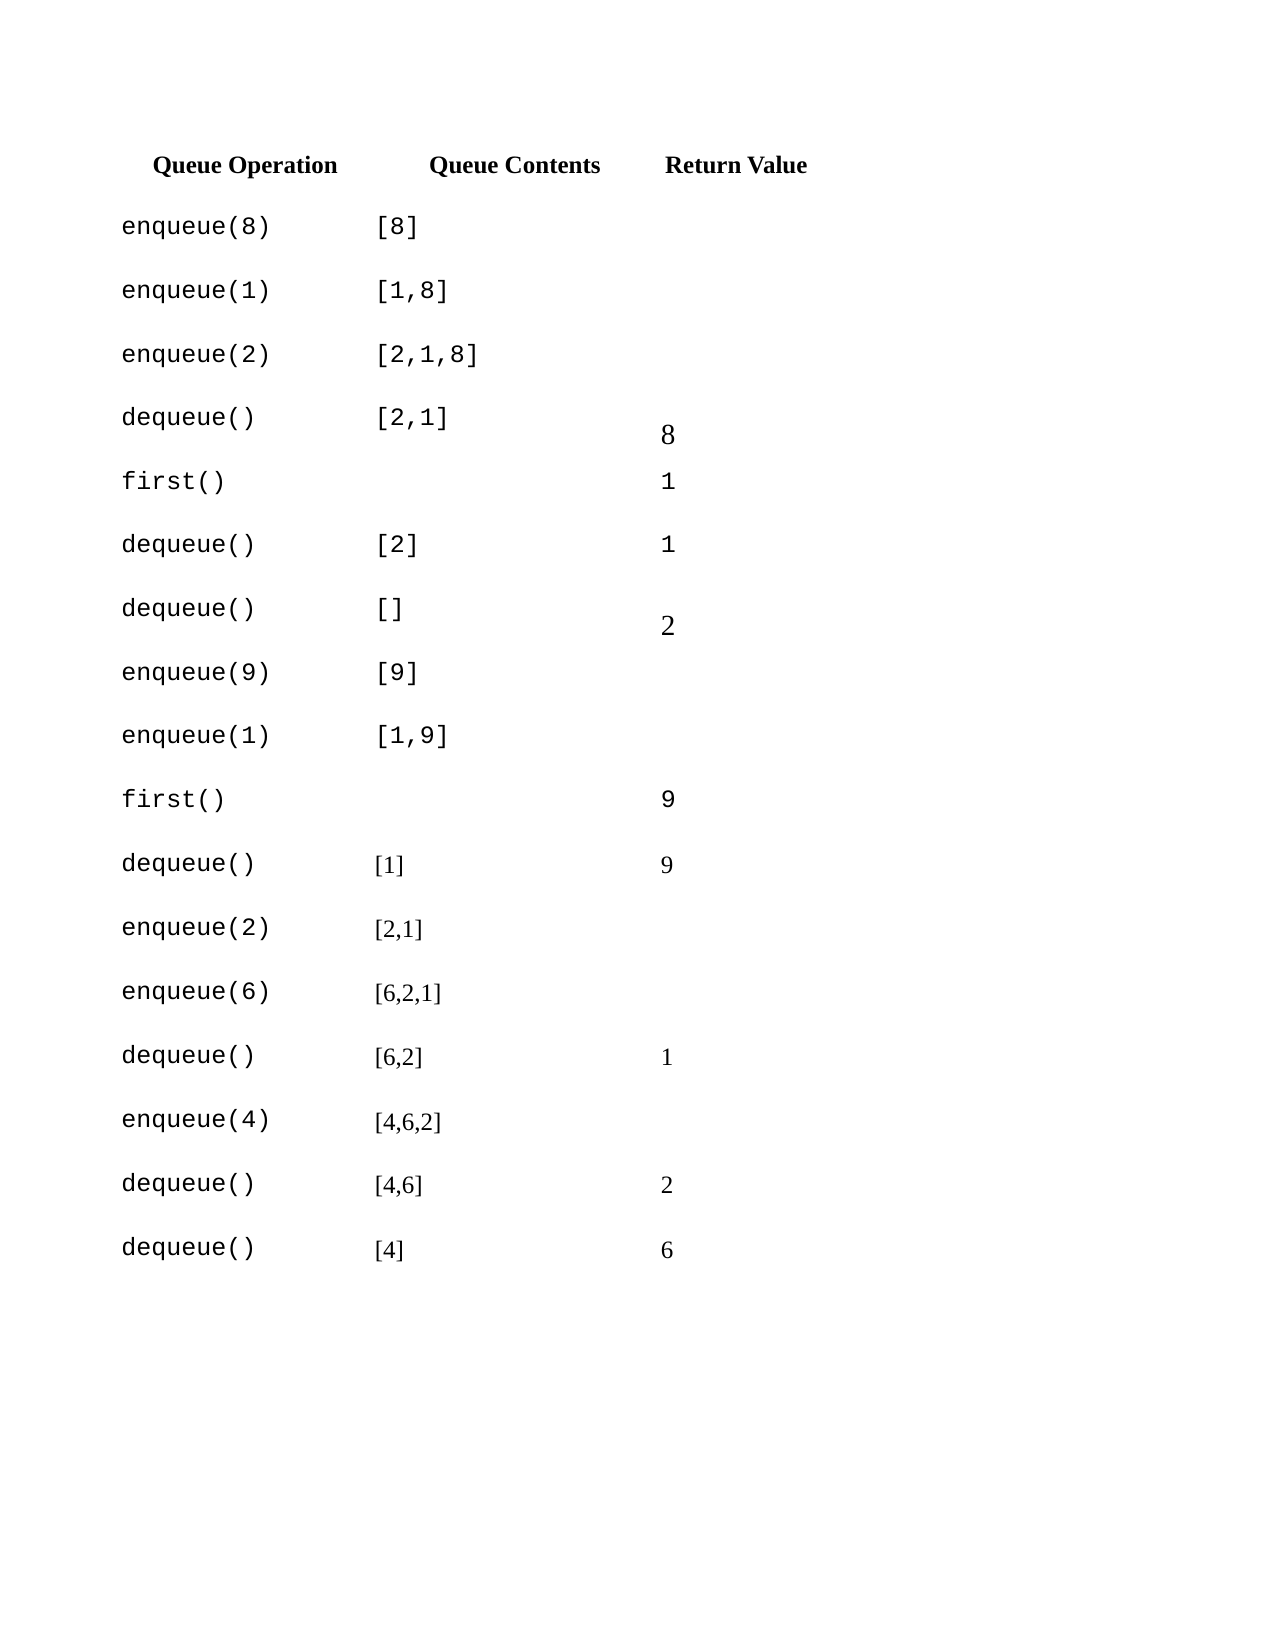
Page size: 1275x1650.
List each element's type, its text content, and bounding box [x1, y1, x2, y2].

table_cell enqueue(4) [118, 1104, 372, 1168]
table_cell dequeue() [118, 402, 372, 466]
table_cell [658, 656, 814, 720]
table_cell 6 [658, 1232, 814, 1296]
table_cell dequeue() [118, 1168, 372, 1232]
table_cell first() [118, 784, 372, 847]
table_cell [2,1] [372, 402, 658, 466]
table_cell [658, 338, 814, 402]
table_cell [8] [372, 211, 658, 274]
table_cell [4] [372, 1232, 658, 1296]
table_cell dequeue() [118, 1232, 372, 1296]
table_cell 9 [658, 784, 814, 847]
table_cell [1] [372, 848, 658, 911]
table_cell [372, 466, 658, 529]
table_cell enqueue(6) [118, 976, 372, 1039]
table_cell [9] [372, 656, 658, 720]
table_cell dequeue() [118, 529, 372, 593]
table_cell 2 [658, 593, 814, 656]
table_cell [] [372, 593, 658, 656]
table_cell [1,9] [372, 720, 658, 784]
table_cell [658, 976, 814, 1039]
table_cell 1 [658, 466, 814, 529]
table_cell enqueue(2) [118, 338, 372, 402]
table_cell [658, 911, 814, 976]
table_cell enqueue(1) [118, 275, 372, 338]
table_cell enqueue(9) [118, 656, 372, 720]
table_cell [4,6,2] [372, 1104, 658, 1168]
table_cell enqueue(2) [118, 911, 372, 976]
table_cell 1 [658, 529, 814, 593]
table_cell 9 [658, 848, 814, 911]
table_header Queue Operation [118, 147, 372, 211]
table_cell 2 [658, 1168, 814, 1232]
table_cell [2] [372, 529, 658, 593]
table_cell [6,2] [372, 1040, 658, 1104]
table_cell [2,1] [372, 911, 658, 976]
table_cell [372, 784, 658, 847]
table_cell dequeue() [118, 848, 372, 911]
table_cell enqueue(8) [118, 211, 372, 274]
table_cell [658, 275, 814, 338]
table_cell [4,6] [372, 1168, 658, 1232]
table_cell enqueue(1) [118, 720, 372, 784]
table_cell [658, 211, 814, 274]
table_header Queue Contents [372, 147, 658, 211]
table_cell [1,8] [372, 275, 658, 338]
table_cell 8 [658, 402, 814, 466]
table_cell dequeue() [118, 593, 372, 656]
table_cell [658, 720, 814, 784]
table_cell [658, 1104, 814, 1168]
table_cell 1 [658, 1040, 814, 1104]
table_header Return Value [658, 147, 814, 211]
table_cell dequeue() [118, 1040, 372, 1104]
table_cell first() [118, 466, 372, 529]
table_cell [6,2,1] [372, 976, 658, 1039]
table_cell [2,1,8] [372, 338, 658, 402]
